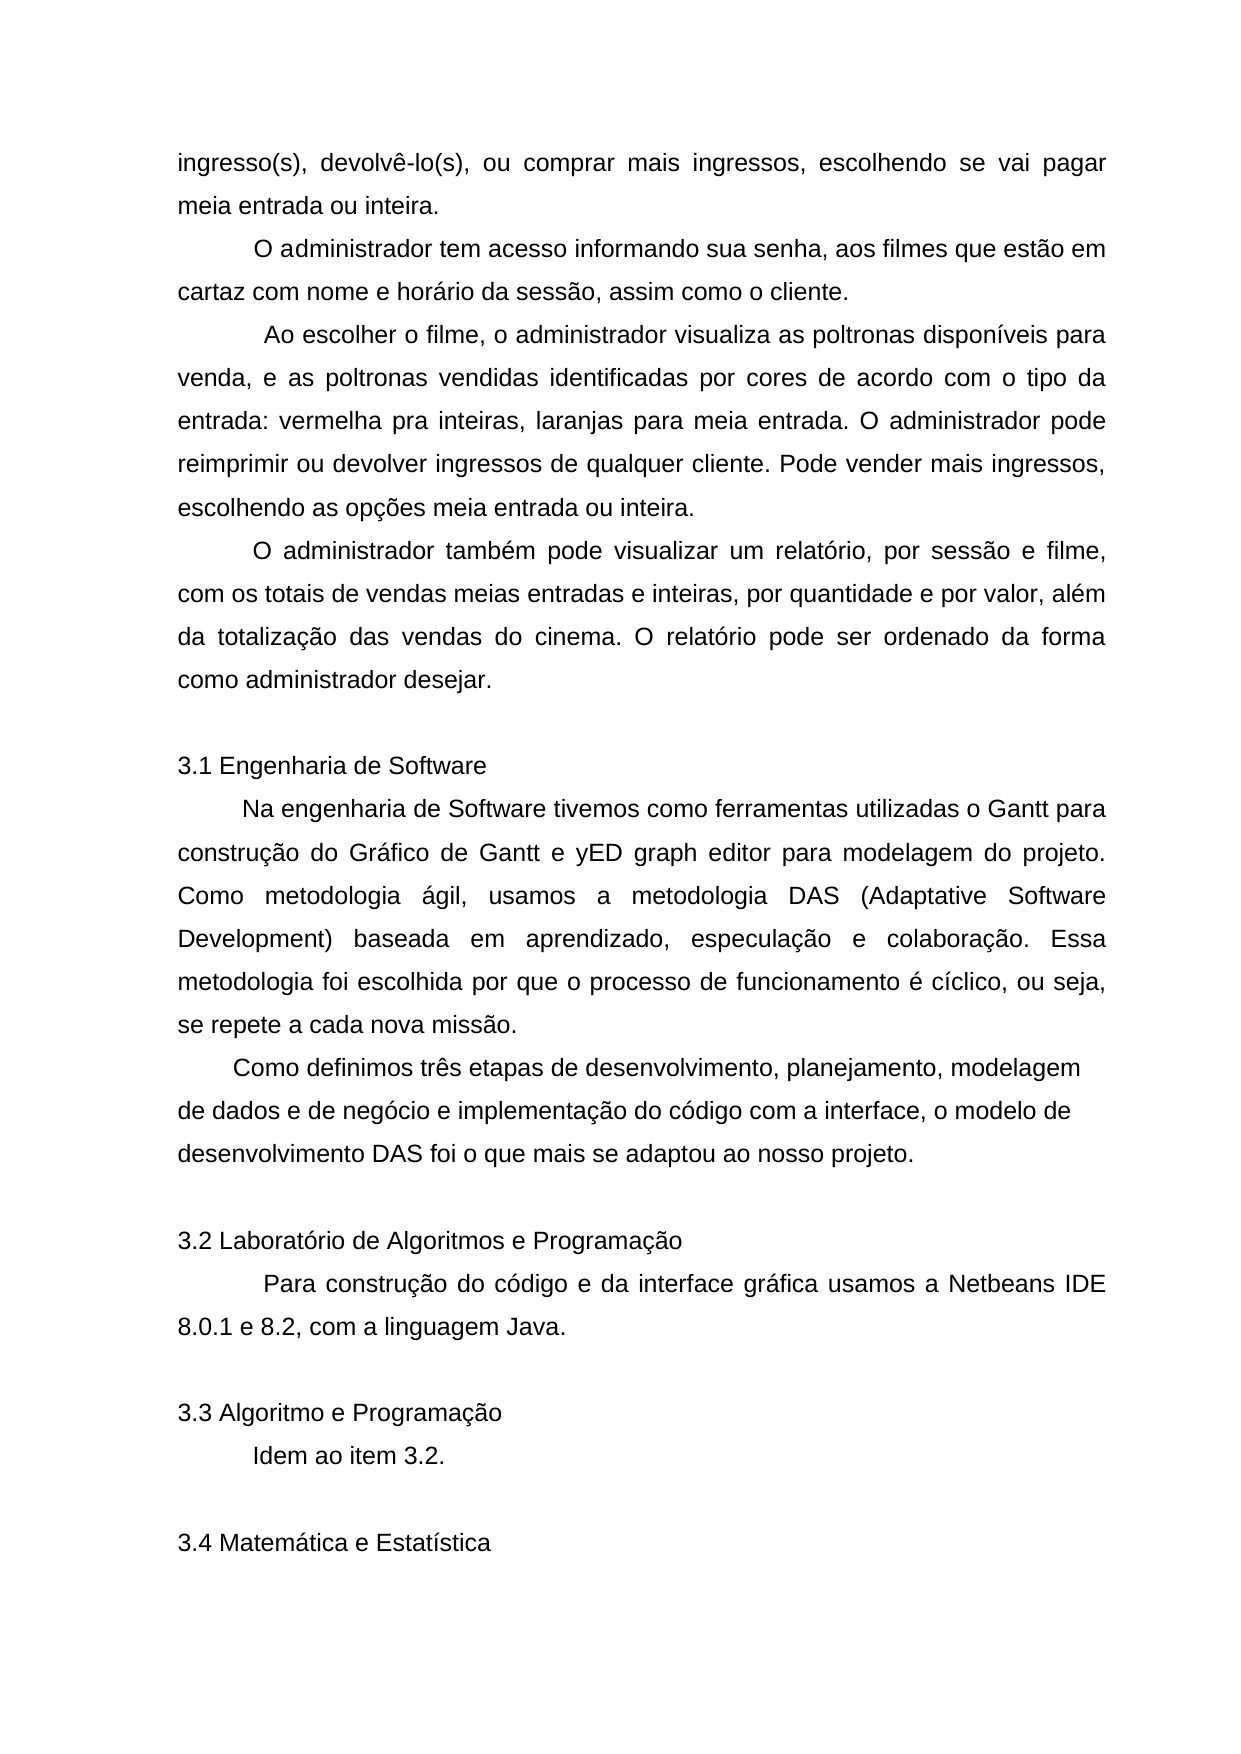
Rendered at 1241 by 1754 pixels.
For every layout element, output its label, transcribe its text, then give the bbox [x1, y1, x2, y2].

text Ao escolher o filme, o administrador visualiza as poltronas disponíveis para venda, e as poltronas vendidas identificadas por cores de acordo com o tipo da entrada: vermelha pra inteiras, laranjas para meia entrada. O administrador pode reimprimir ou devolver ingressos de qualquer cliente. Pode vender mais ingressos, escolhendo as opções meia entrada ou inteira. [177, 320, 1107, 521]
text Para construção do código e da interface gráfica usamos a Netbeans IDE 8.0.1 e 8.2, com a linguagem Java. [177, 1269, 1107, 1341]
text 3.3 Algoritmo e Programação [177, 1398, 1107, 1427]
text Idem ao item 3.2. [177, 1441, 1107, 1470]
text ingresso(s), devolvê-lo(s), ou comprar mais ingressos, escolhendo se vai pagar meia entrada ou inteira. [177, 148, 1107, 219]
text 3.2 Laboratório de Algoritmos e Programação [177, 1226, 1107, 1254]
text Na engenharia de Software tivemos como ferramentas utilizadas o Gantt para construção do Gráfico de Gantt e yED graph editor para modelagem do projeto. Como metodologia ágil, usamos a metodologia DAS (Adaptative Software Development) baseada em aprendizado, especulação e colaboração. Essa metodologia foi escolhida por que o processo de funcionamento é cíclico, ou seja, se repete a cada nova missão. [177, 794, 1107, 1039]
text O administrador também pode visualizar um relatório, por sessão e filme, com os totais de vendas meias entradas e inteiras, por quantidade e por valor, além da totalização das vendas do cinema. O relatório pode ser ordenado da forma como administrador desejar. [177, 536, 1107, 694]
text O administrador tem acesso informando sua senha, aos filmes que estão em cartaz com nome e horário da sessão, assim como o cliente. [177, 234, 1107, 306]
text Como definimos três etapas de desenvolvimento, planejamento, modelagem de dados e de negócio e implementação do código com a interface, o modelo de desenvolvimento DAS foi o que mais se adaptou ao nosso projeto. [177, 1053, 1107, 1168]
text 3.4 Matemática e Estatística [177, 1528, 1107, 1556]
text 3.1 Engenharia de Software [177, 751, 1107, 780]
